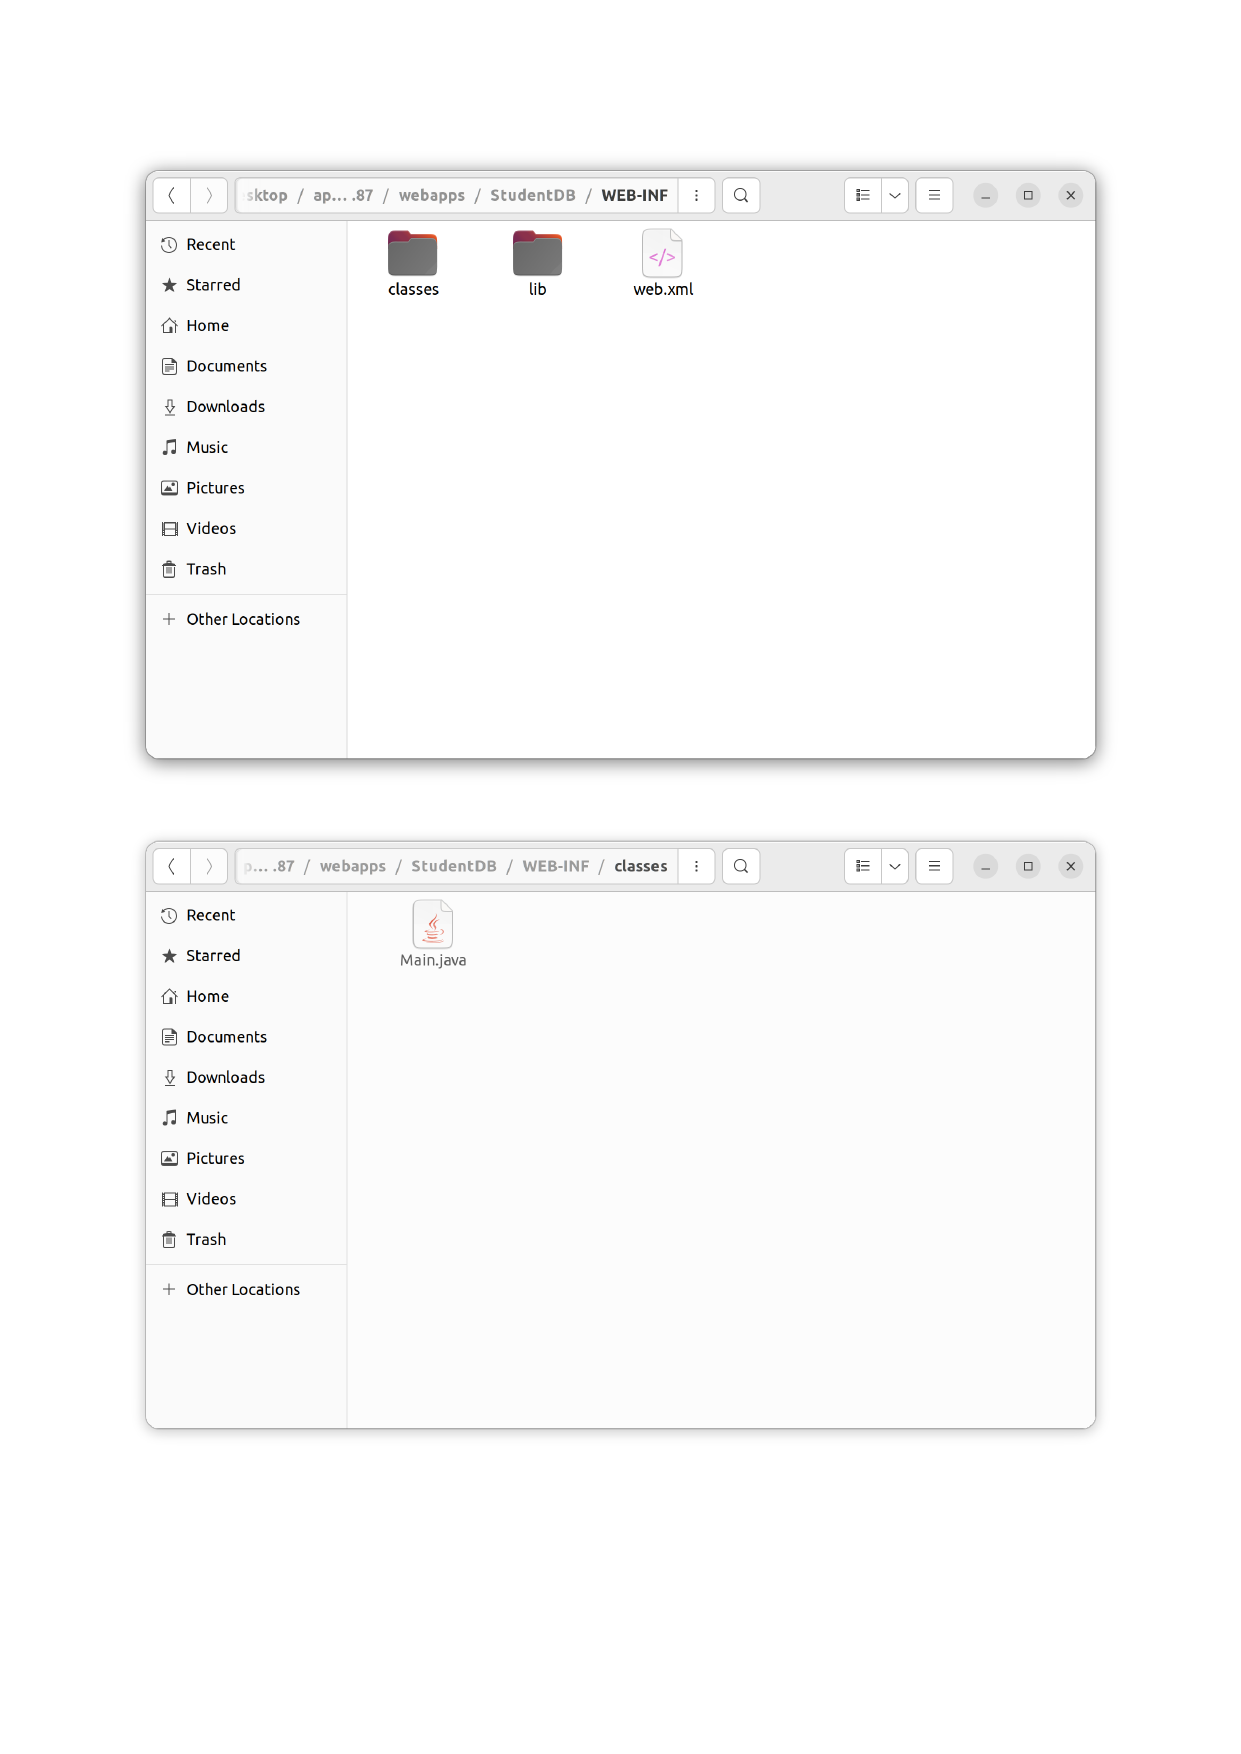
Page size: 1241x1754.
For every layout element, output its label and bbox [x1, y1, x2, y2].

picture [118, 817, 1123, 1459]
picture [118, 146, 1123, 789]
